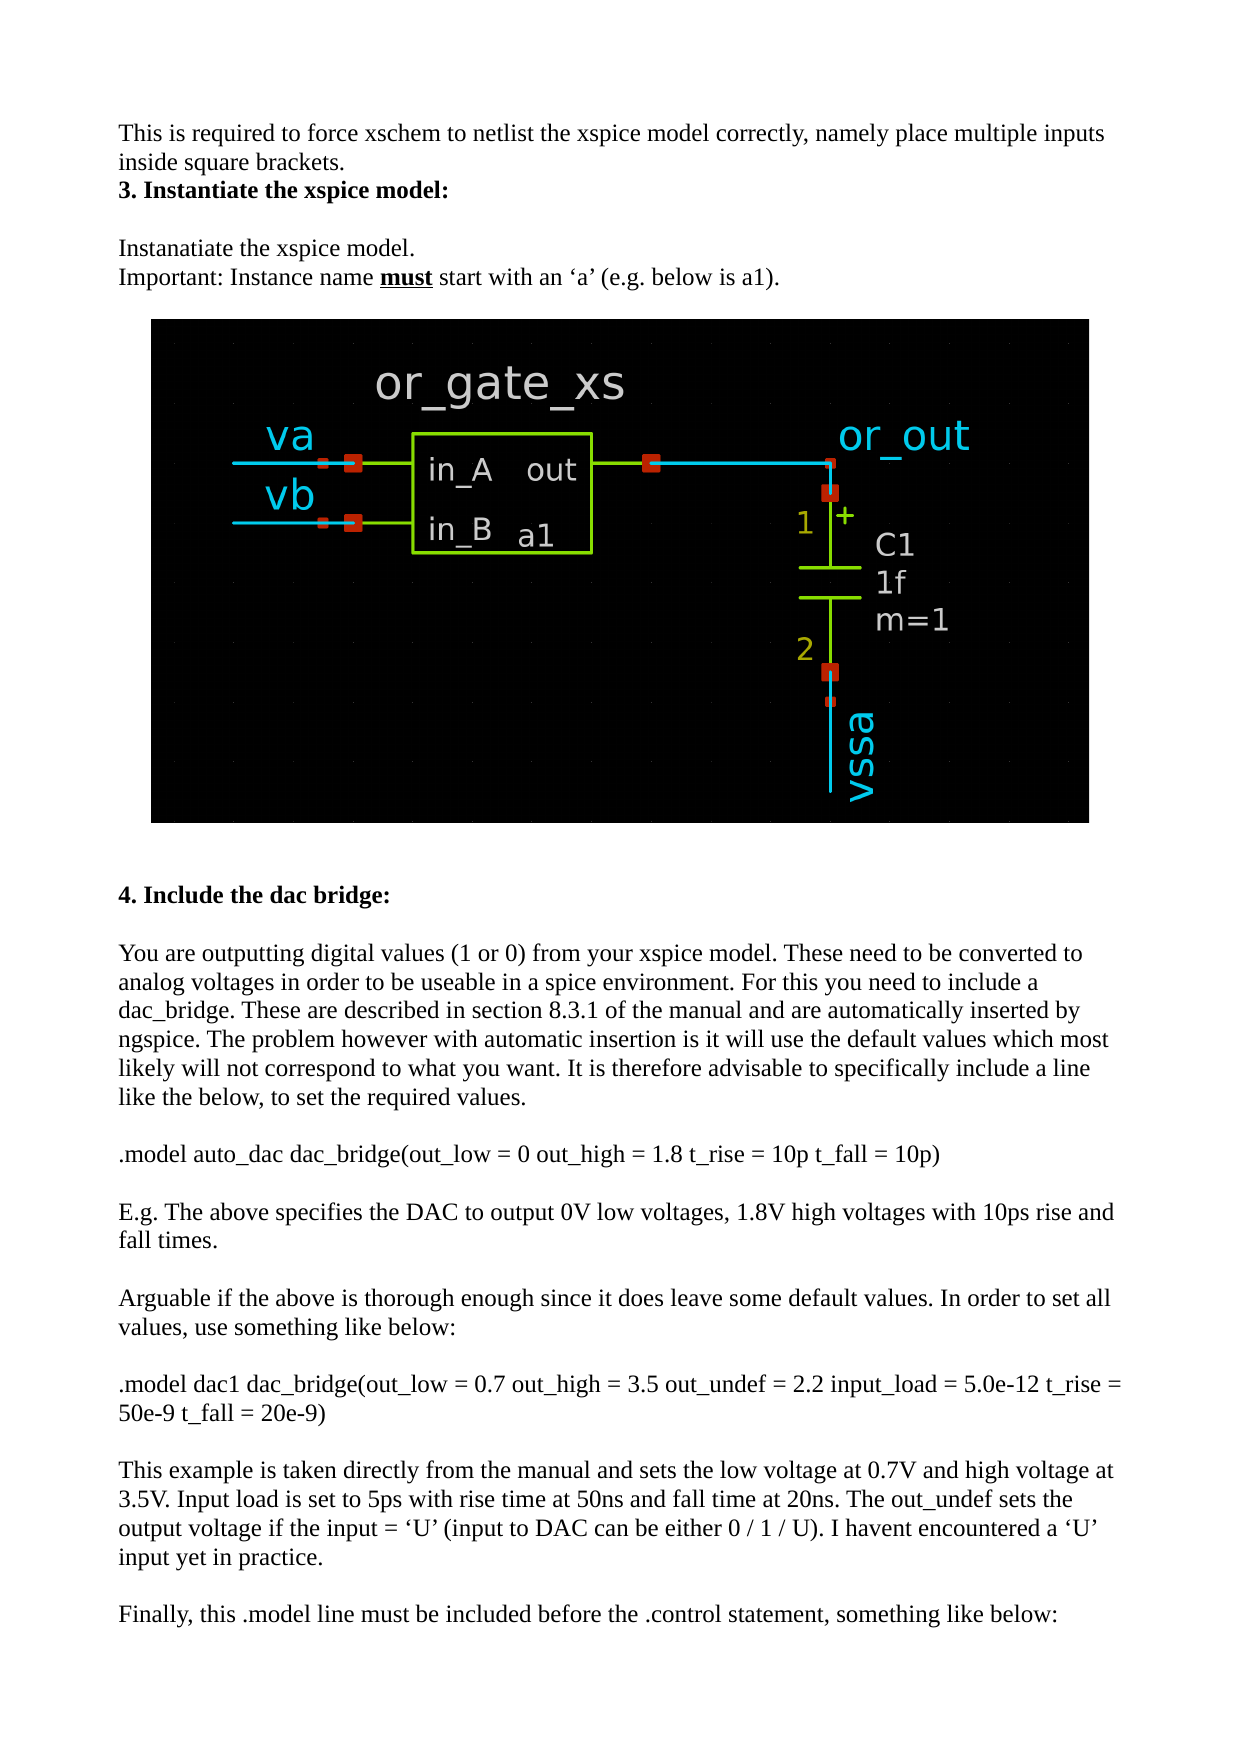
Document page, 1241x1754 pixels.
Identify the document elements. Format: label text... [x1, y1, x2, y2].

text This is required to force xschem to netlist the xspice model correctly, namely place multiple inputs inside square brackets. [118, 118, 1122, 176]
text Important: Instance name must start with an ‘a’ (e.g. below is a1). [118, 262, 1122, 291]
text Finally, this .model line must be included before the .control statement, something like below: [118, 1599, 1122, 1628]
text Instanatiate the xspice model. [118, 233, 1122, 262]
text You are outputting digital values (1 or 0) from your xspice model. These need to be converted to analog voltages in order to be useable in a spice environment. For this you need to include a dac_bridge. These are described in section 8.3.1 of the manual and are automatically inserted by ngspice. The problem however with automatic insertion is it will use the default values which most likely will not correspond to what you want. It is therefore advisable to specifically include a line like the below, to set the required values. [118, 938, 1122, 1110]
text .model dac1 dac_bridge(out_low = 0.7 out_high = 3.5 out_undef = 2.2 input_load = 5.0e-12 t_rise = 50e-9 t_fall = 20e-9) [118, 1369, 1122, 1427]
picture [151, 319, 1090, 823]
text This example is taken directly from the manual and sets the low voltage at 0.7V and high voltage at 3.5V. Input load is set to 5ps with rise time at 50ns and fall time at 20ns. The out_undef sets the output voltage if the input = ‘U’ (input to DAC can be either 0 / 1 / U). I havent encountered a ‘U’ input yet in practice. [118, 1455, 1122, 1570]
text E.g. The above specifies the DAC to output 0V low voltages, 1.8V high voltages with 10ps rise and fall times. [118, 1197, 1122, 1254]
text 4. Include the dac bridge: [118, 880, 1122, 909]
text .model auto_dac dac_bridge(out_low = 0 out_high = 1.8 t_rise = 10p t_fall = 10p) [118, 1139, 1122, 1168]
text Arguable if the above is thorough enough since it does leave some default values. In order to set all values, use something like below: [118, 1283, 1122, 1340]
text 3. Instantiate the xspice model: [118, 176, 1122, 204]
